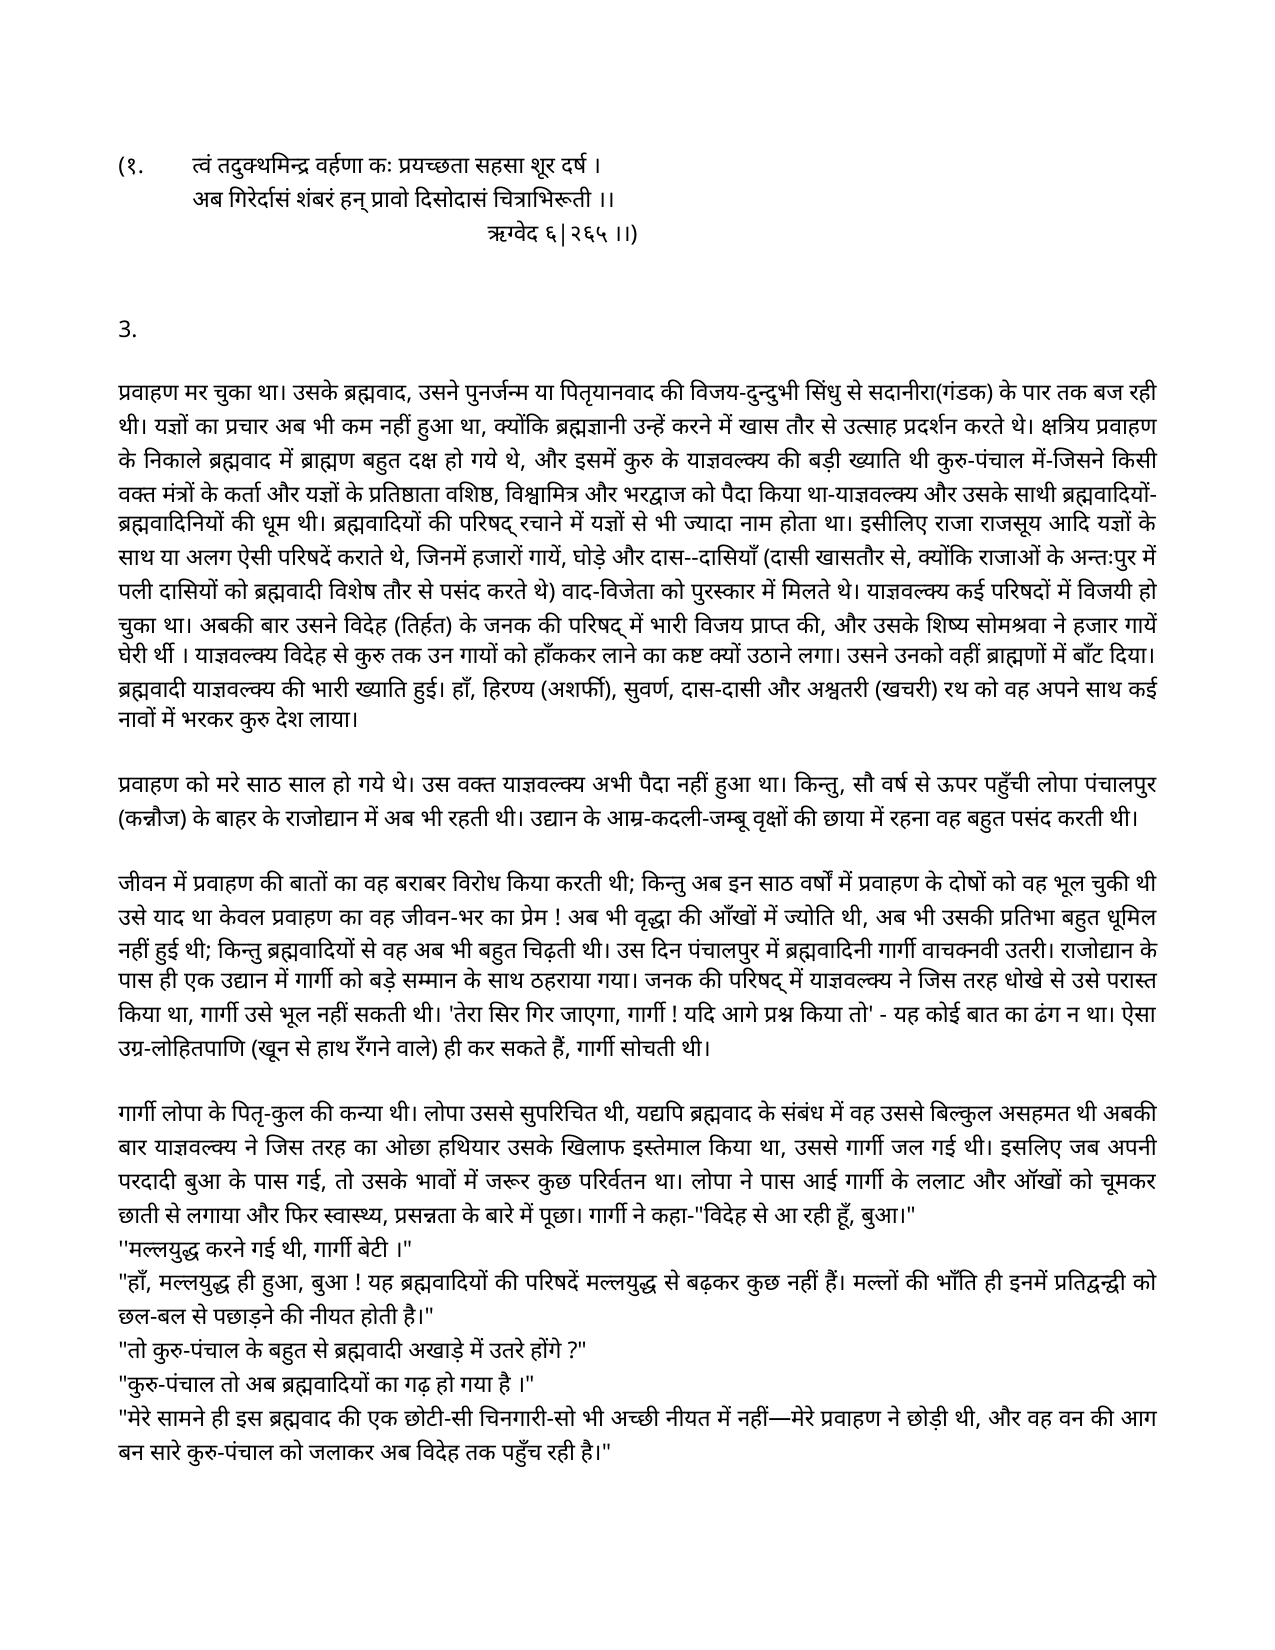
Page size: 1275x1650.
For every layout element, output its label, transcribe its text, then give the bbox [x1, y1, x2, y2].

text अब गिरेर्दासं शंबरं हन् प्रावो दिसोदासं चित्राभिरूती ।। [118, 183, 1157, 217]
text (१. त्वं तदुक्थमिन्द्र वर्हणा कः प्रयच्छता सहसा शूर दर्ष । [118, 149, 1157, 183]
text गार्गी लोपा के पितृ-कुल की कन्या थी। लोपा उससे सुपरिचित थी, यद्यपि ब्रह्मवाद के संबंध में वह उससे बिल्कुल असहमत थी अबकी बार याज्ञवल्क्य ने जिस तरह का ओछा हथियार उसके खिलाफ इस्तेमाल किया था, उससे गार्गी जल गई थी। इसलिए जब अपनी परदादी बुआ के पास गई, तो उसके भावों में जरूर कुछ परिर्वतन था। लोपा ने पास आई गार्गी के ललाट और ऑखों को चूमकर छाती से लगाया और फिर स्वास्थ्य, प्रसन्नता के बारे में पूछा। गार्गी ने कहा-"विदेह से आ रही हूँ, बुआ।" [118, 1097, 1157, 1232]
text "तो कुरु-पंचाल के बहुत से ब्रह्मवादी अखाड़े में उतरे होंगे ?" [118, 1334, 1157, 1368]
text जीवन में प्रवाहण की बातों का वह बराबर विरोध किया करती थी; किन्तु अब इन साठ वर्षों में प्रवाहण के दोषों को वह भूल चुकी थी उसे याद था केवल प्रवाहण का वह जीवन-भर का प्रेम ! अब भी वृद्धा की आँखों में ज्योति थी, अब भी उसकी प्रतिभा बहुत धूमिल नहीं हुई थी; किन्तु ब्रह्मवादियों से वह अब भी बहुत चिढ़ती थी। उस दिन पंचालपुर में ब्रह्मवादिनी गार्गी वाचक्नवी उतरी। राजोद्यान के पास ही एक उद्यान में गार्गी को बड़े सम्मान के साथ ठहराया गया। जनक की परिषद् में याज्ञवल्क्य ने जिस तरह धोखे से उसे परास्त किया था, गार्गी उसे भूल नहीं सकती थी। 'तेरा सिर गिर जाएगा, गार्गी ! यदि आगे प्रश्न किया तो' - यह कोई बात का ढंग न था। ऐसा उग्र-लोहितपाणि (खून से हाथ रँगने वाले) ही कर सकते हैं, गार्गी सोचती थी। [118, 867, 1157, 1066]
text प्रवाहण मर चुका था। उसके ब्रह्मवाद, उसने पुनर्जन्म या पितृयानवाद की विजय-दुन्दुभी सिंधु से सदानीरा(गंडक) के पार तक बज रही थी। यज्ञों का प्रचार अब भी कम नहीं हुआ था, क्योंकि ब्रह्मज्ञानी उन्हें करने में खास तौर से उत्साह प्रदर्शन करते थे। क्षत्रिय प्रवाहण के निकाले ब्रह्मवाद में ब्राह्मण बहुत दक्ष हो गये थे, और इसमें कुरु के याज्ञवल्क्य की बड़ी ख्याति थी कुरु-पंचाल में-जिसने किसी वक्त मंत्रों के कर्ता और यज्ञों के प्रतिष्ठाता वशिष्ठ, विश्वामित्र और भरद्वाज को पैदा किया था-याज्ञवल्क्य और उसके साथी ब्रह्मवादियों-ब्रह्मवादिनियों की धूम थी। ब्रह्मवादियों की परिषद् रचाने में यज्ञों से भी ज्यादा नाम होता था। इसीलिए राजा राजसूय आदि यज्ञों के साथ या अलग ऐसी परिषदें कराते थे, जिनमें हजारों गायें, घोड़े और दास--दासियाँ (दासी खासतौर से, क्योंकि राजाओं के अन्तःपुर में पली दासियों को ब्रह्मवादी विशेष तौर से पसंद करते थे) वाद-विजेता को पुरस्कार में मिलते थे। याज्ञवल्क्य कई परिषदों में विजयी हो चुका था। अबकी बार उसने विदेह (तिर्हत) के जनक की परिषद् में भारी विजय प्राप्त की, और उसके शिष्य सोमश्रवा ने हजार गायें घेरी र्थी । याज्ञवल्क्य विदेह से कुरु तक उन गायों को हाँककर लाने का कष्ट क्यों उठाने लगा। उसने उनको वहीं ब्राह्मणों में बाँट दिया। ब्रह्मवादी याज्ञवल्क्य की भारी ख्याति हुई। हाँ, हिरण्य (अशर्फी), सुवर्ण, दास-दासी और अश्वतरी (खचरी) रथ को वह अपने साथ कई नावों में भरकर कुरु देश लाया। [118, 376, 1157, 736]
text 3. [118, 313, 1157, 345]
text "मेरे सामने ही इस ब्रह्मवाद की एक छोटी-सी चिनगारी-सो भी अच्छी नीयत में नहीं—मेरे प्रवाहण ने छोड़ी थी, और वह वन की आग बन सारे कुरु-पंचाल को जलाकर अब विदेह तक पहुँच रही है।" [118, 1402, 1157, 1469]
text "कुरु-पंचाल तो अब ब्रह्मवादियों का गढ़ हो गया है ।" [118, 1368, 1157, 1402]
text प्रवाहण को मरे साठ साल हो गये थे। उस वक्त याज्ञवल्क्य अभी पैदा नहीं हुआ था। किन्तु, सौ वर्ष से ऊपर पहुँची लोपा पंचालपुर (कन्नौज) के बाहर के राजोद्यान में अब भी रहती थी। उद्यान के आम्र-कदली-जम्बू वृक्षों की छाया में रहना वह बहुत पसंद करती थी। [118, 768, 1157, 835]
text "हाँ, मल्लयुद्ध ही हुआ, बुआ ! यह ब्रह्मवादियों की परिषदें मल्लयुद्ध से बढ़कर कुछ नहीं हैं। मल्लों की भाँति ही इनमें प्रतिद्वन्द्वी को छल-बल से पछाड़ने की नीयत होती है।" [118, 1266, 1157, 1334]
text ऋग्वेद ६|२६५ ।।) [118, 217, 1157, 251]
text ''मल्लयुद्ध करने गई थी, गार्गी बेटी ।" [118, 1232, 1157, 1266]
